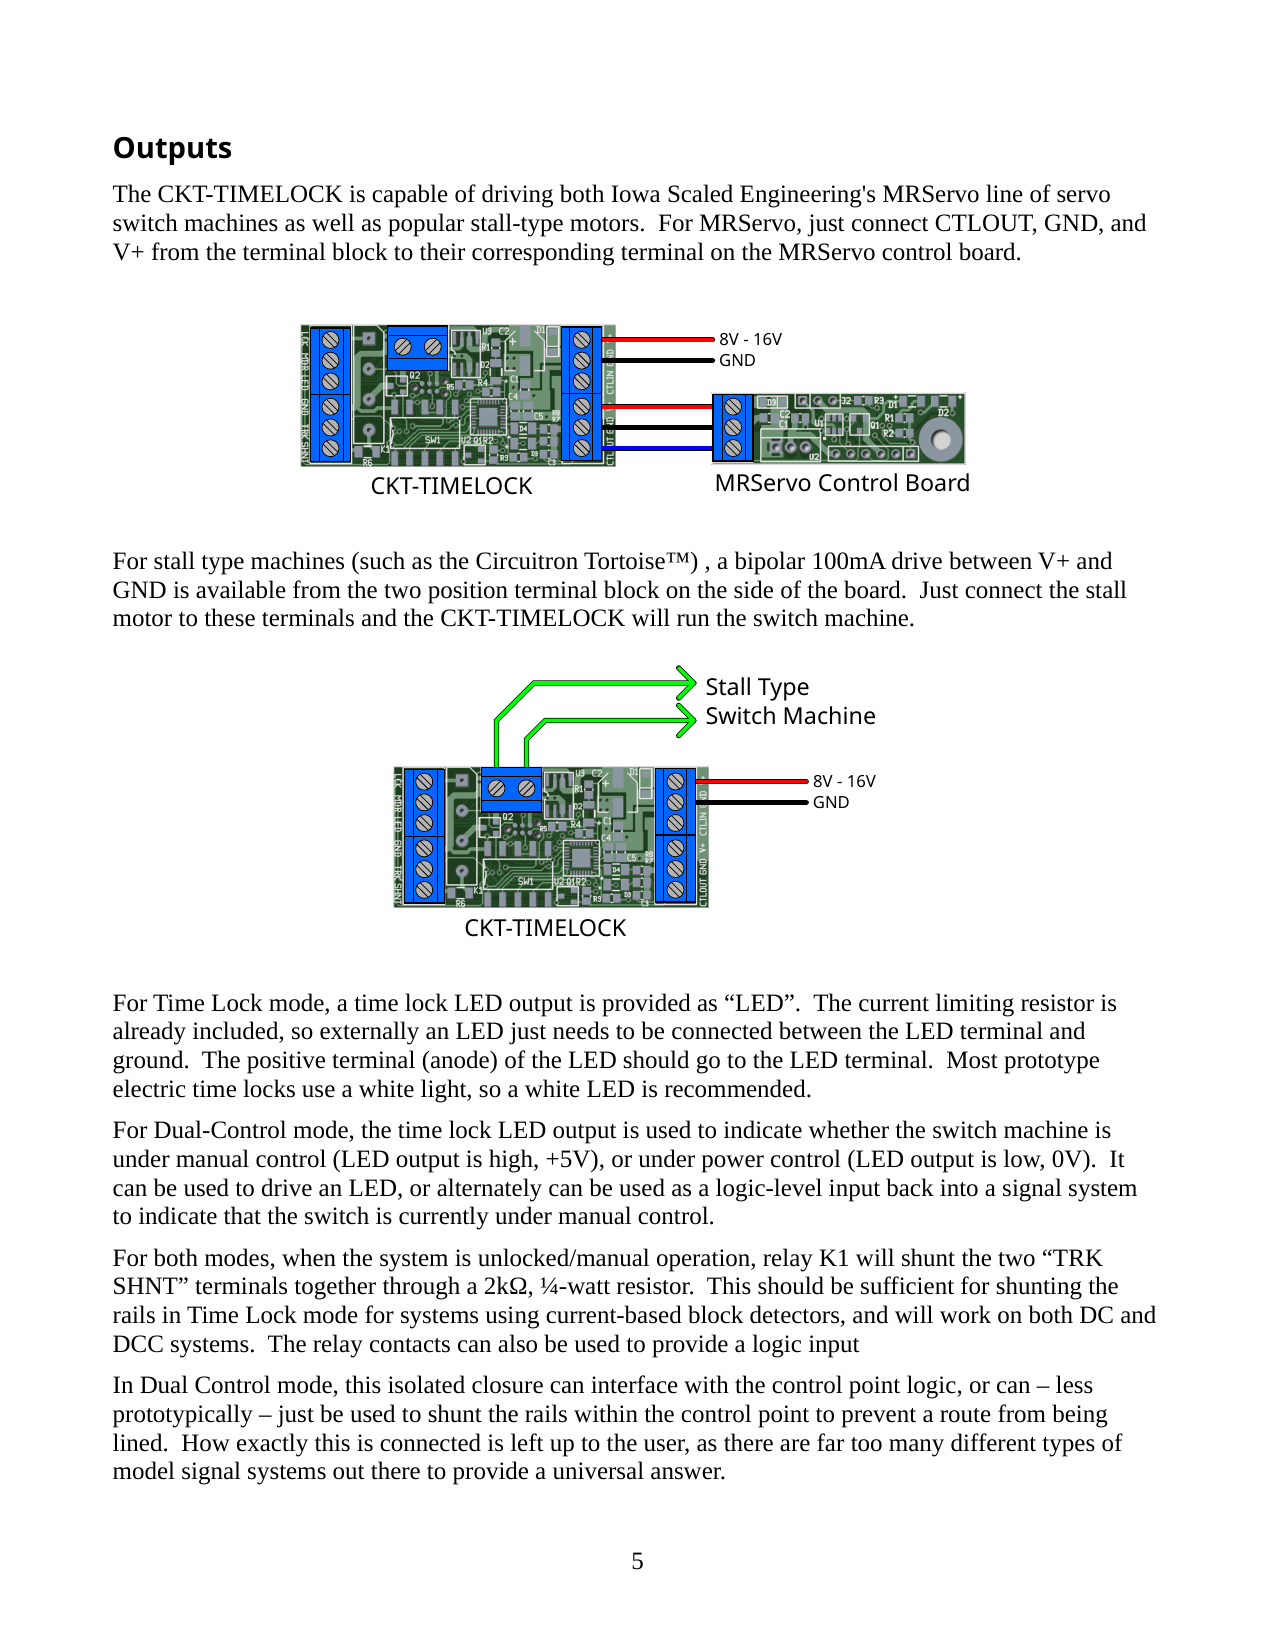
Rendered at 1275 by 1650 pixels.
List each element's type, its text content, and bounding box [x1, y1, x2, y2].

text The CKT-TIMELOCK is capable of driving both Iowa Scaled Engineering's MRServo line of servo switch machines as well as popular stall-type motors. For MRServo, just connect CTLOUT, GND, and V+ from the terminal block to their corresponding terminal on the MRServo control board. [112, 179, 1162, 266]
subtitle Outputs [112, 127, 1162, 167]
text For both modes, when the system is unlocked/manual operation, relay K1 will shunt the two “TRK SHNT” terminals together through a 2kΩ, ¼-watt resistor. This should be sufficient for shunting the rails in Time Lock mode for systems using current-based block detectors, and will work on both DC and DCC systems. The relay contacts can also be used to provide a logic input [112, 1243, 1162, 1358]
text For Dual-Control mode, the time lock LED output is used to indicate whether the switch machine is under manual control (LED output is high, +5V), or under power control (LED output is low, 0V). It can be used to drive an LED, or alternately can be used as a logic-level input back into a signal system to indicate that the switch is currently under manual control. [112, 1115, 1162, 1230]
text For Time Lock mode, a time lock LED output is provided as “LED”. The current limiting resistor is already included, so externally an LED just needs to be connected between the LED terminal and ground. The positive terminal (anode) of the LED should go to the LED terminal. Most prototype electric time locks use a white light, so a white LED is recommended. [112, 988, 1162, 1103]
text For stall type machines (such as the Circuitron Tortoise™) , a bipolar 100mA drive between V+ and GND is available from the two position terminal block on the side of the board. Just connect the stall motor to these terminals and the CKT-TIMELOCK will run the switch machine. [112, 546, 1162, 632]
text In Dual Control mode, this isolated closure can interface with the control point logic, or can – less prototypically – just be used to shunt the rails within the control point to prevent a route from being lined. How exactly this is connected is left up to the user, as there are far too many different types of model signal systems out there to provide a universal answer. [112, 1370, 1162, 1485]
